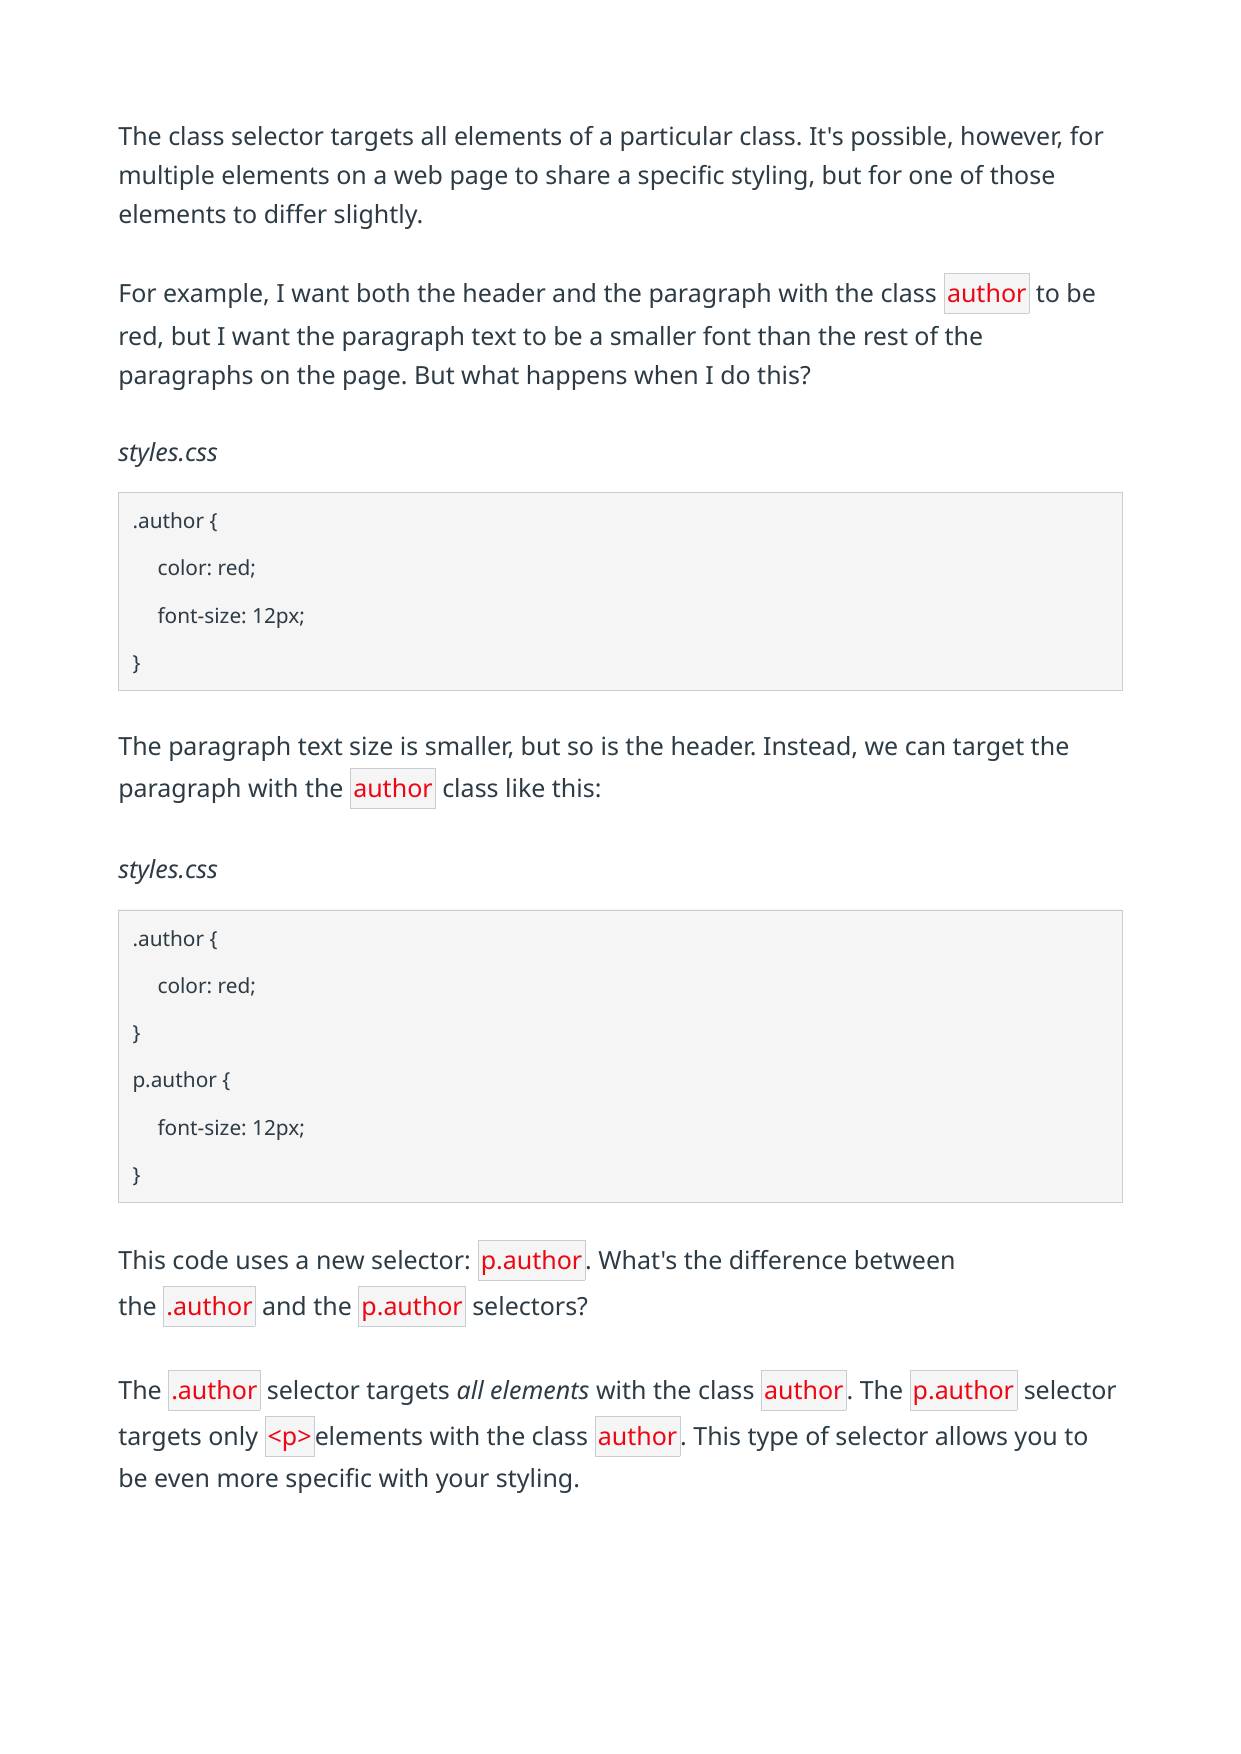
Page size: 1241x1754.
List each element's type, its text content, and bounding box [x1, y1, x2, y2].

text The .author selector targets all elements with the class author. The p.author selector targets only <p>elements with the class author. This type of selector allows you to be even more specific with your styling. [118, 1369, 1122, 1495]
text } [119, 1004, 1122, 1047]
text .author { [119, 911, 1122, 952]
text font-size: 12px; [119, 1098, 1122, 1141]
text color: red; [119, 539, 1122, 582]
text color: red; [119, 957, 1122, 999]
text For example, I want both the header and the paragraph with the class author to be red, but I want the paragraph text to be a smaller font than the rest of the paragraphs on the page. But what happens when I do this? [118, 273, 1122, 392]
text .author { [119, 493, 1122, 535]
text The class selector targets all elements of a particular class. It's possible, however, for multiple elements on a web page to share a specific styling, but for one of those elements to differ slightly. [118, 118, 1122, 231]
text The paragraph text size is smaller, but so is the header. Instead, we can target the paragraph with the author class like this: [118, 728, 1122, 808]
text This code uses a new selector: p.author. What's the difference between the .author and the p.author selectors? [118, 1240, 1122, 1326]
text } [119, 1146, 1122, 1202]
text styles.css [118, 852, 1122, 886]
text p.author { [119, 1051, 1122, 1094]
text styles.css [118, 434, 1122, 468]
text } [119, 634, 1122, 690]
text font-size: 12px; [119, 587, 1122, 629]
